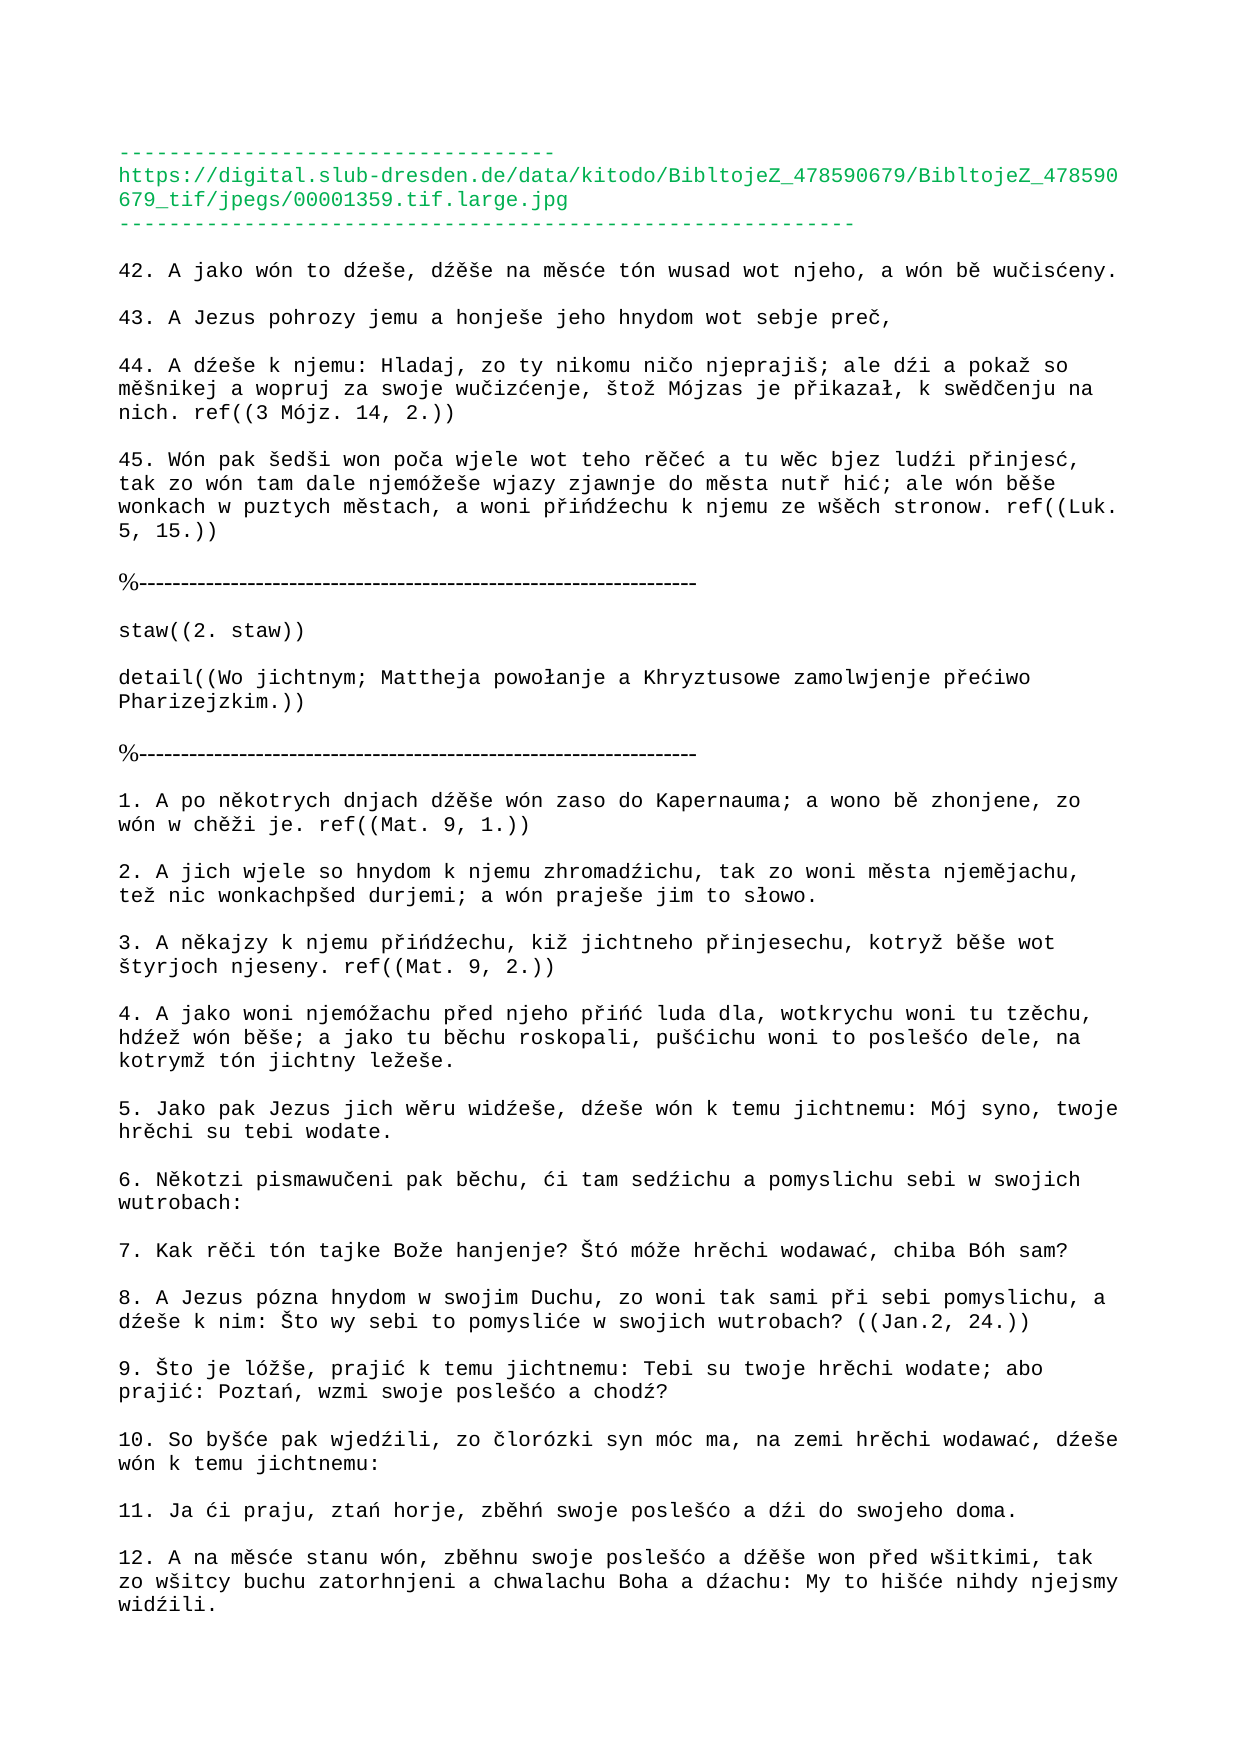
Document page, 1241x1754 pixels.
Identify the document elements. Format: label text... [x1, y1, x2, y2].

text %------------------------------------------------------------------- [118, 738, 1122, 767]
text staw((2. staw)) [118, 620, 1122, 643]
text ----------------------------------- https://digital.slub-dresden.de/data/kitodo/BibltojeZ_478590679/BibltojeZ_478590679_tif/jpegs/00001359.tif.large.jpg ----------------------------------------------------------- [118, 142, 1122, 236]
text 45. Wón pak šedši won poča wjele wot teho rěčeć a tu wěc bjez ludźi přinjesć, tak zo wón tam dale njemóžeše wjazy zjawnje do města nutř hić; ale wón běše wonkach w puztych městach, a woni přińdźechu k njemu ze wšěch stronow. ref((Luk. 5, 15.)) [118, 449, 1122, 544]
text 5. Jako pak Jezus jich wěru widźeše, dźeše wón k temu jichtnemu: Mój syno, twoje hrěchi su tebi wodate. [118, 1098, 1122, 1145]
text 3. A někajzy k njemu přińdźechu, kiž jichtneho přinjesechu, kotryž běše wot štyrjoch njeseny. ref((Mat. 9, 2.)) [118, 932, 1122, 979]
text 44. A dźeše k njemu: Hladaj, zo ty nikomu ničo njeprajiš; ale dźi a pokaž so měšnikej a wopruj za swoje wučizćenje, štož Mójzas je přikazał, k swědčenju na nich. ref((3 Mójz. 14, 2.)) [118, 354, 1122, 426]
text %------------------------------------------------------------------- [118, 567, 1122, 596]
text 12. A na měsće stanu wón, zběhnu swoje poslešćo a dźěše won před wšitkimi, tak zo wšitcy buchu zatorhnjeni a chwalachu Boha a dźachu: My to hišće nihdy njejsmy widźili. [118, 1547, 1122, 1618]
text 9. Što je lóžše, prajić k temu jichtnemu: Tebi su twoje hrěchi wodate; abo prajić: Poztań, wzmi swoje poslešćo a chodź? [118, 1358, 1122, 1405]
text 6. Někotzi pismawučeni pak běchu, ći tam sedźichu a pomyslichu sebi w swojich wutrobach: [118, 1169, 1122, 1216]
text 2. A jich wjele so hnydom k njemu zhromadźichu, tak zo woni města njemějachu, tež nic wonkachpšed durjemi; a wón praješe jim to słowo. [118, 861, 1122, 909]
text 1. A po někotrych dnjach dźěše wón zaso do Kapernauma; a wono bě zhonjene, zo wón w chěži je. ref((Mat. 9, 1.)) [118, 790, 1122, 838]
text 10. So byšće pak wjedźili, zo člorózki syn móc ma, na zemi hrěchi wodawać, dźeše wón k temu jichtnemu: [118, 1429, 1122, 1476]
text detail((Wo jichtnym; Mattheja powołanje a Khryztusowe zamolwjenje přećiwo Pharizejzkim.)) [118, 667, 1122, 714]
text 43. A Jezus pohrozy jemu a honješe jeho hnydom wot sebje preč, [118, 307, 1122, 331]
text 8. A Jezus pózna hnydom w swojim Duchu, zo woni tak sami při sebi pomyslichu, a dźeše k nim: Što wy sebi to pomysliće w swojich wutrobach? ((Jan.2, 24.)) [118, 1287, 1122, 1334]
text 11. Ja ći praju, ztań horje, zběhń swoje poslešćo a dźi do swojeho doma. [118, 1500, 1122, 1523]
text 7. Kak rěči tón tajke Bože hanjenje? Štó móže hrěchi wodawać, chiba Bóh sam? [118, 1240, 1122, 1263]
text 4. A jako woni njemóžachu před njeho přińć luda dla, wotkrychu woni tu tzěchu, hdźež wón běše; a jako tu běchu roskopali, pušćichu woni to poslešćo dele, na kotrymž tón jichtny ležeše. [118, 1003, 1122, 1074]
text 42. A jako wón to dźeše, dźěše na měsće tón wusad wot njeho, a wón bě wučisćeny. [118, 260, 1122, 284]
